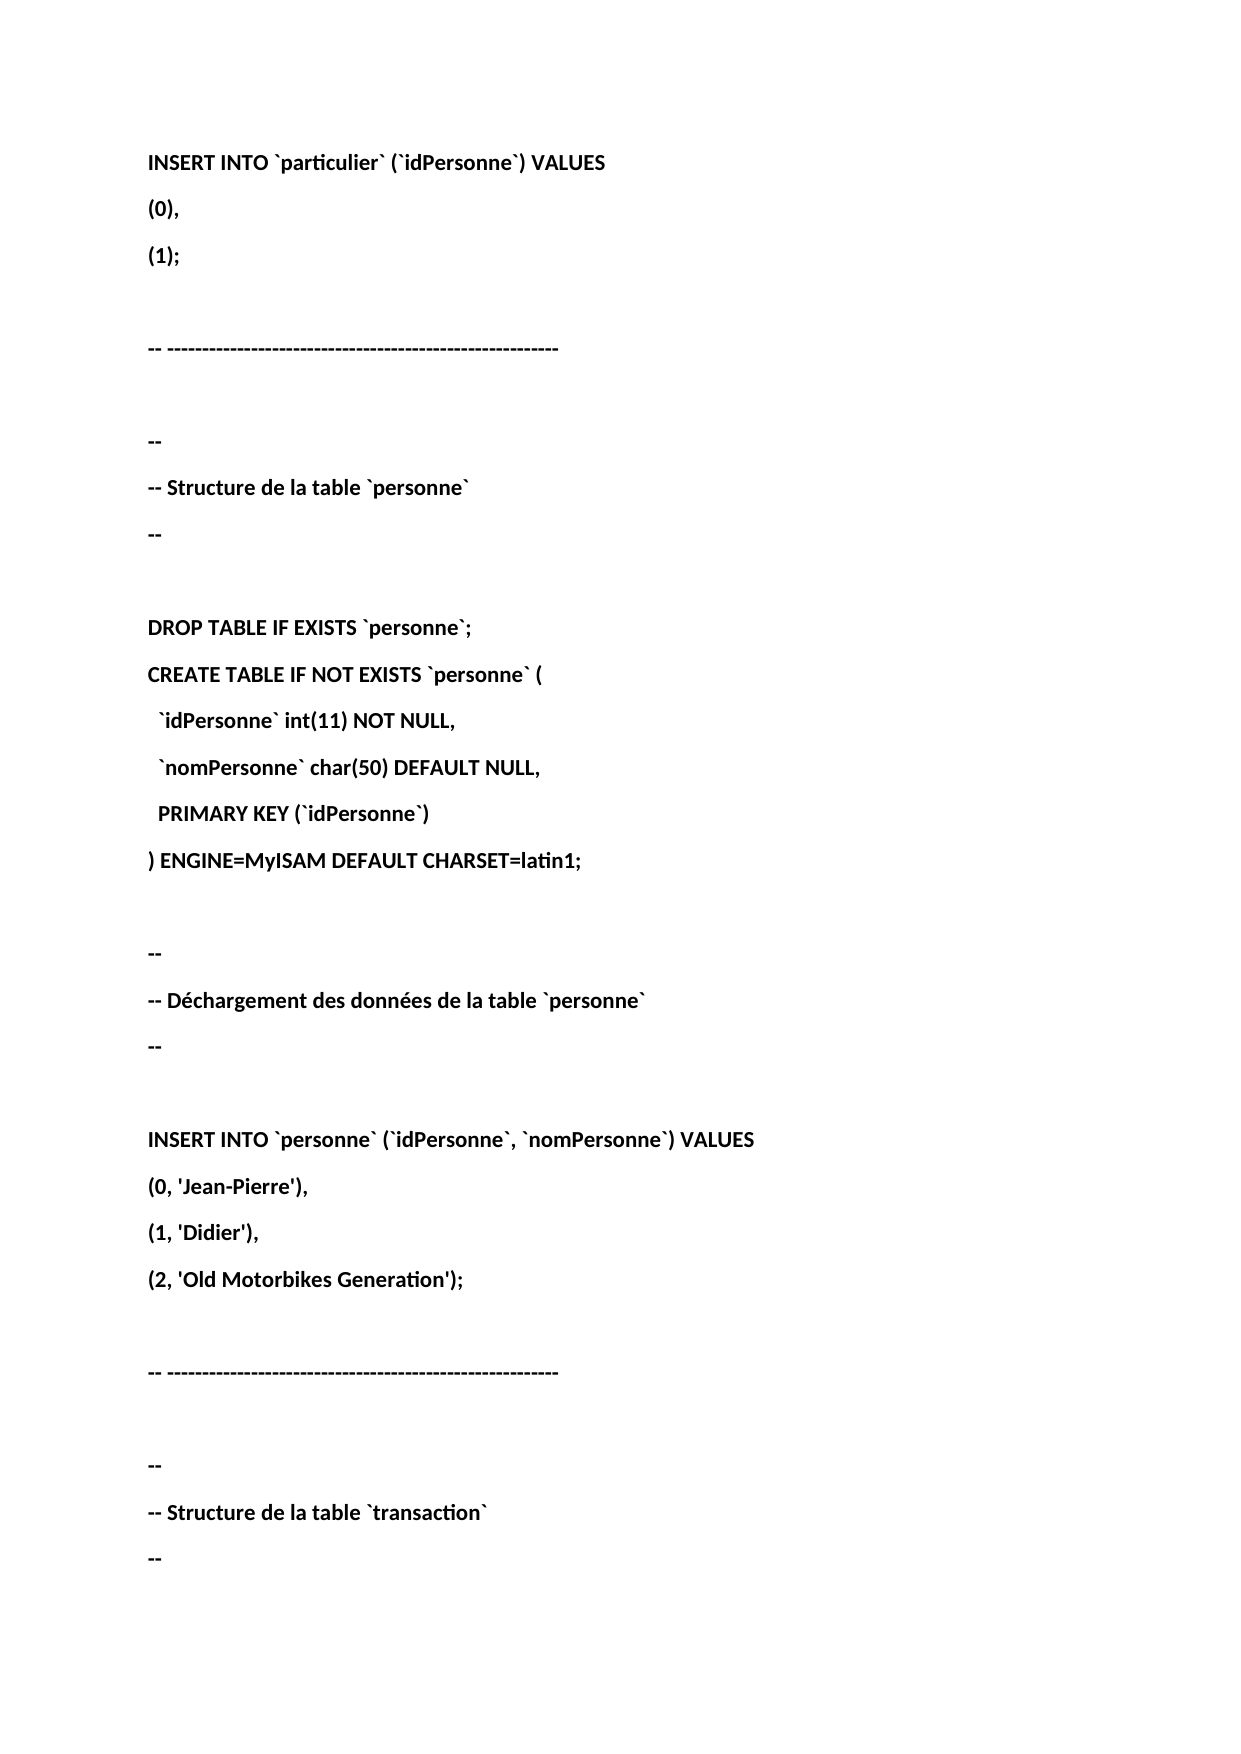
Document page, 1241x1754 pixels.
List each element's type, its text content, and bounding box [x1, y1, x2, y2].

text -- Structure de la table `transaction` [148, 1498, 1093, 1526]
text (1); [148, 241, 1093, 269]
text -- [148, 1032, 1093, 1060]
text -- [148, 520, 1093, 548]
text PRIMARY KEY (`idPersonne`) [148, 799, 1093, 827]
text (1, 'Didier'), [148, 1218, 1093, 1247]
text -- [148, 427, 1093, 455]
text -- -------------------------------------------------------- [148, 334, 1093, 362]
text DROP TABLE IF EXISTS `personne`; [148, 613, 1093, 641]
text INSERT INTO `particulier` (`idPersonne`) VALUES [148, 148, 1093, 176]
text `nomPersonne` char(50) DEFAULT NULL, [148, 753, 1093, 781]
text (0, 'Jean-Pierre'), [148, 1172, 1093, 1200]
text -- [148, 939, 1093, 967]
text -- [148, 1544, 1093, 1572]
text ) ENGINE=MyISAM DEFAULT CHARSET=latin1; [148, 846, 1093, 874]
text (0), [148, 194, 1093, 222]
text (2, 'Old Motorbikes Generation'); [148, 1265, 1093, 1293]
text `idPersonne` int(11) NOT NULL, [148, 706, 1093, 734]
text -- -------------------------------------------------------- [148, 1358, 1093, 1386]
text -- Déchargement des données de la table `personne` [148, 986, 1093, 1014]
text CREATE TABLE IF NOT EXISTS `personne` ( [148, 660, 1093, 688]
text -- Structure de la table `personne` [148, 473, 1093, 502]
text INSERT INTO `personne` (`idPersonne`, `nomPersonne`) VALUES [148, 1125, 1093, 1153]
text -- [148, 1451, 1093, 1479]
